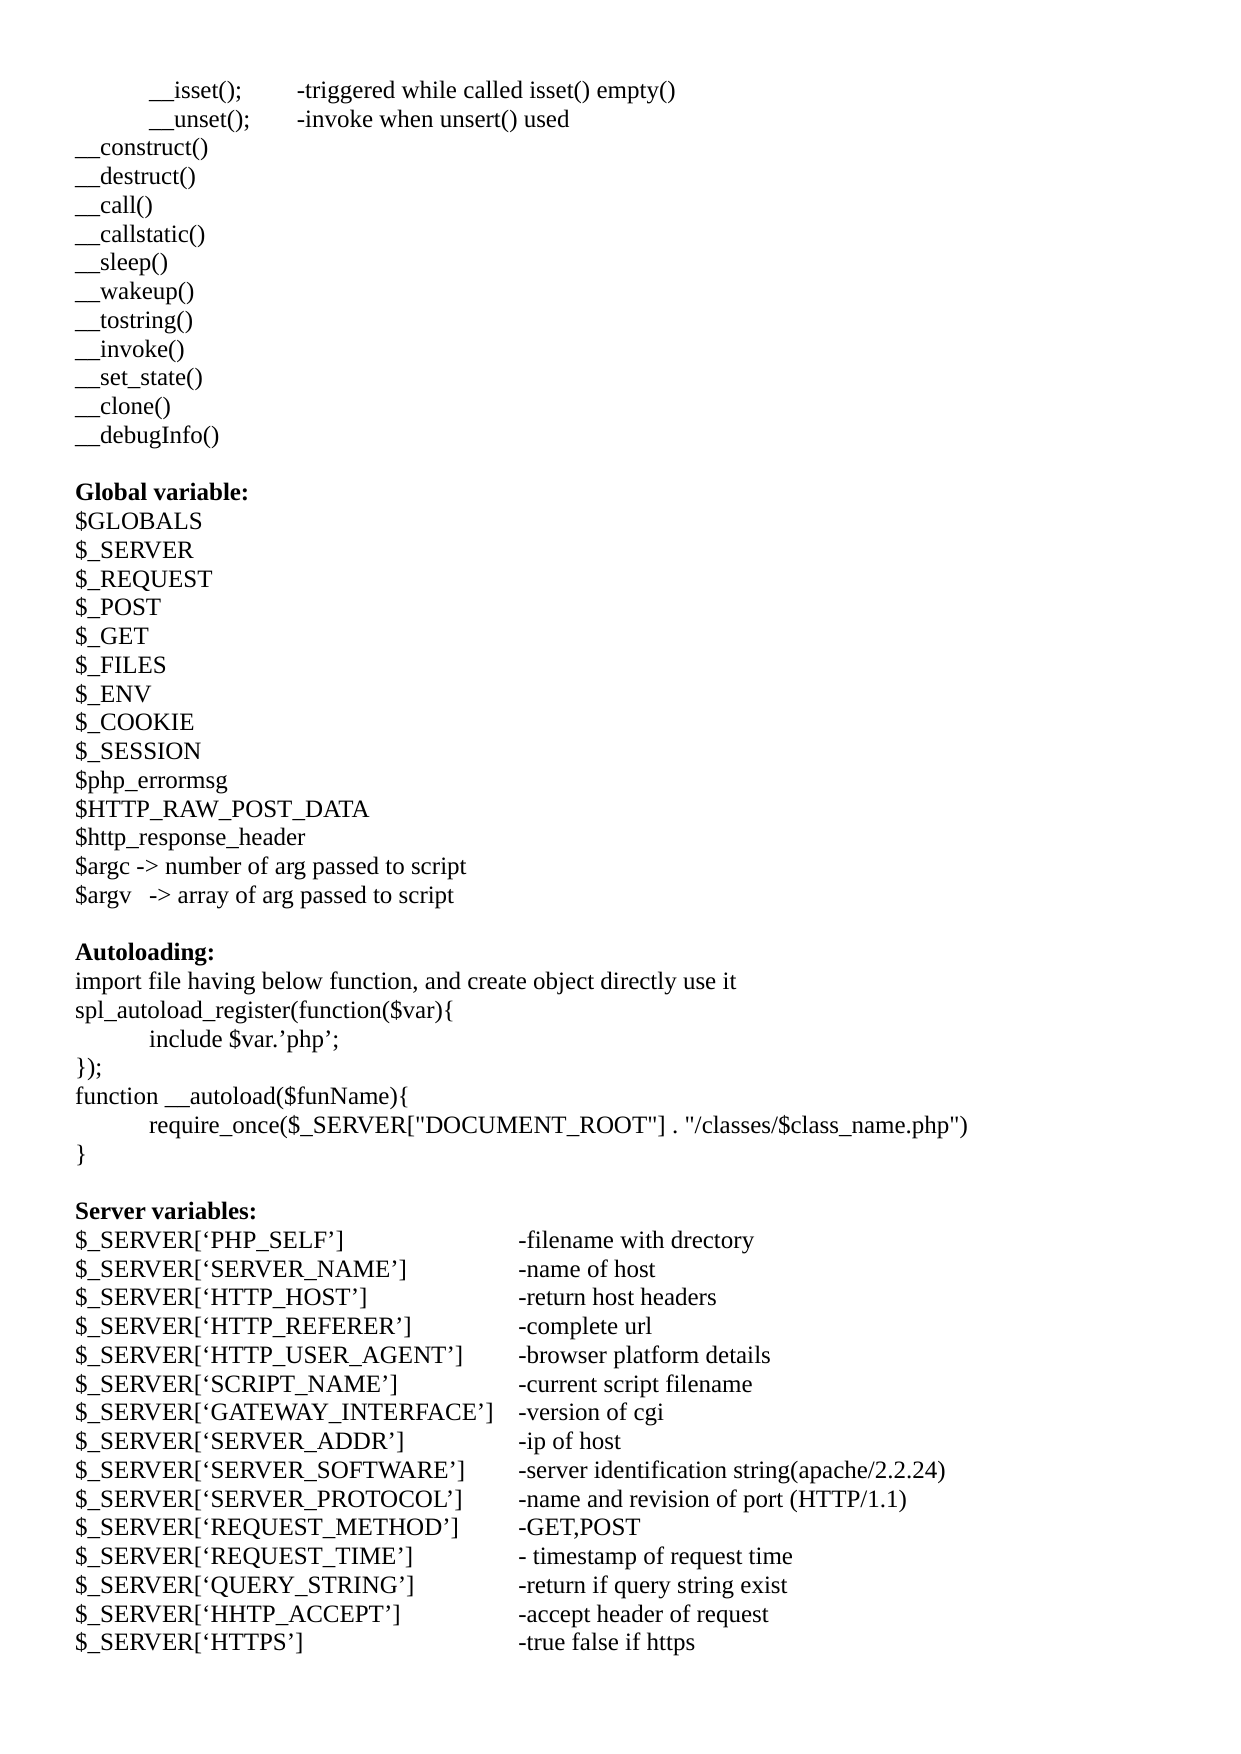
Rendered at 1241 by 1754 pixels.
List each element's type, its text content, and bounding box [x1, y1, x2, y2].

text $_SERVER[‘SERVER_ADDR’] -ip of host [75, 1426, 1165, 1455]
text }); [75, 1052, 1165, 1081]
text $_SERVER[‘REQUEST_TIME’] - timestamp of request time [75, 1541, 1165, 1570]
text $_SERVER[‘HTTP_HOST’] -return host headers [75, 1282, 1165, 1311]
text $_SERVER [75, 535, 1165, 564]
text $_SERVER[‘PHP_SELF’] -filename with drectory [75, 1225, 1165, 1254]
text Autoloading: [75, 937, 1165, 966]
text $_SERVER[‘GATEWAY_INTERFACE’] -version of cgi [75, 1397, 1165, 1426]
text $_SESSION [75, 736, 1165, 765]
text __sleep() [75, 247, 1165, 276]
text $argv -> array of arg passed to script [75, 880, 1165, 909]
text import file having below function, and create object directly use it [75, 966, 1165, 995]
text $_SERVER[‘REQUEST_METHOD’] -GET,POST [75, 1512, 1165, 1541]
text __callstatic() [75, 219, 1165, 247]
text __isset(); -triggered while called isset() empty() [75, 75, 1165, 104]
text __set_state() [75, 362, 1165, 391]
text $_SERVER[‘SERVER_PROTOCOL’] -name and revision of port (HTTP/1.1) [75, 1484, 1165, 1512]
text __debugInfo() [75, 420, 1165, 449]
text __construct() [75, 132, 1165, 161]
text $_SERVER[‘QUERY_STRING’] -return if query string exist [75, 1570, 1165, 1599]
text $_SERVER[‘HTTP_USER_AGENT’] -browser platform details [75, 1340, 1165, 1369]
text $_FILES [75, 650, 1165, 679]
text __unset(); -invoke when unsert() used [75, 104, 1165, 132]
text require_once($_SERVER["DOCUMENT_ROOT"] . "/classes/$class_name.php") [75, 1110, 1165, 1139]
text Server variables: [75, 1196, 1165, 1225]
text $_SERVER[‘HHTP_ACCEPT’] -accept header of request [75, 1599, 1165, 1627]
text $_SERVER[‘SCRIPT_NAME’] -current script filename [75, 1369, 1165, 1397]
text $_SERVER[‘HTTP_REFERER’] -complete url [75, 1311, 1165, 1340]
text $HTTP_RAW_POST_DATA [75, 794, 1165, 822]
text __tostring() [75, 305, 1165, 334]
text $argc -> number of arg passed to script [75, 851, 1165, 880]
text $GLOBALS [75, 506, 1165, 535]
text __wakeup() [75, 276, 1165, 305]
text $_REQUEST [75, 564, 1165, 592]
text spl_autoload_register(function($var){ [75, 995, 1165, 1024]
text $http_response_header [75, 822, 1165, 851]
text $_SERVER[‘HTTPS’] -true false if https [75, 1627, 1165, 1656]
text $_SERVER[‘SERVER_NAME’] -name of host [75, 1254, 1165, 1282]
text $php_errormsg [75, 765, 1165, 794]
text $_POST [75, 592, 1165, 621]
text $_ENV [75, 679, 1165, 707]
text $_SERVER[‘SERVER_SOFTWARE’] -server identification string(apache/2.2.24) [75, 1455, 1165, 1484]
text __call() [75, 190, 1165, 219]
text function __autoload($funName){ [75, 1081, 1165, 1110]
text __destruct() [75, 161, 1165, 190]
text __invoke() [75, 334, 1165, 362]
text $_COOKIE [75, 707, 1165, 736]
text } [75, 1139, 1165, 1167]
text $_GET [75, 621, 1165, 650]
text include $var.’php’; [75, 1024, 1165, 1052]
text Global variable: [75, 477, 1165, 506]
text __clone() [75, 391, 1165, 420]
